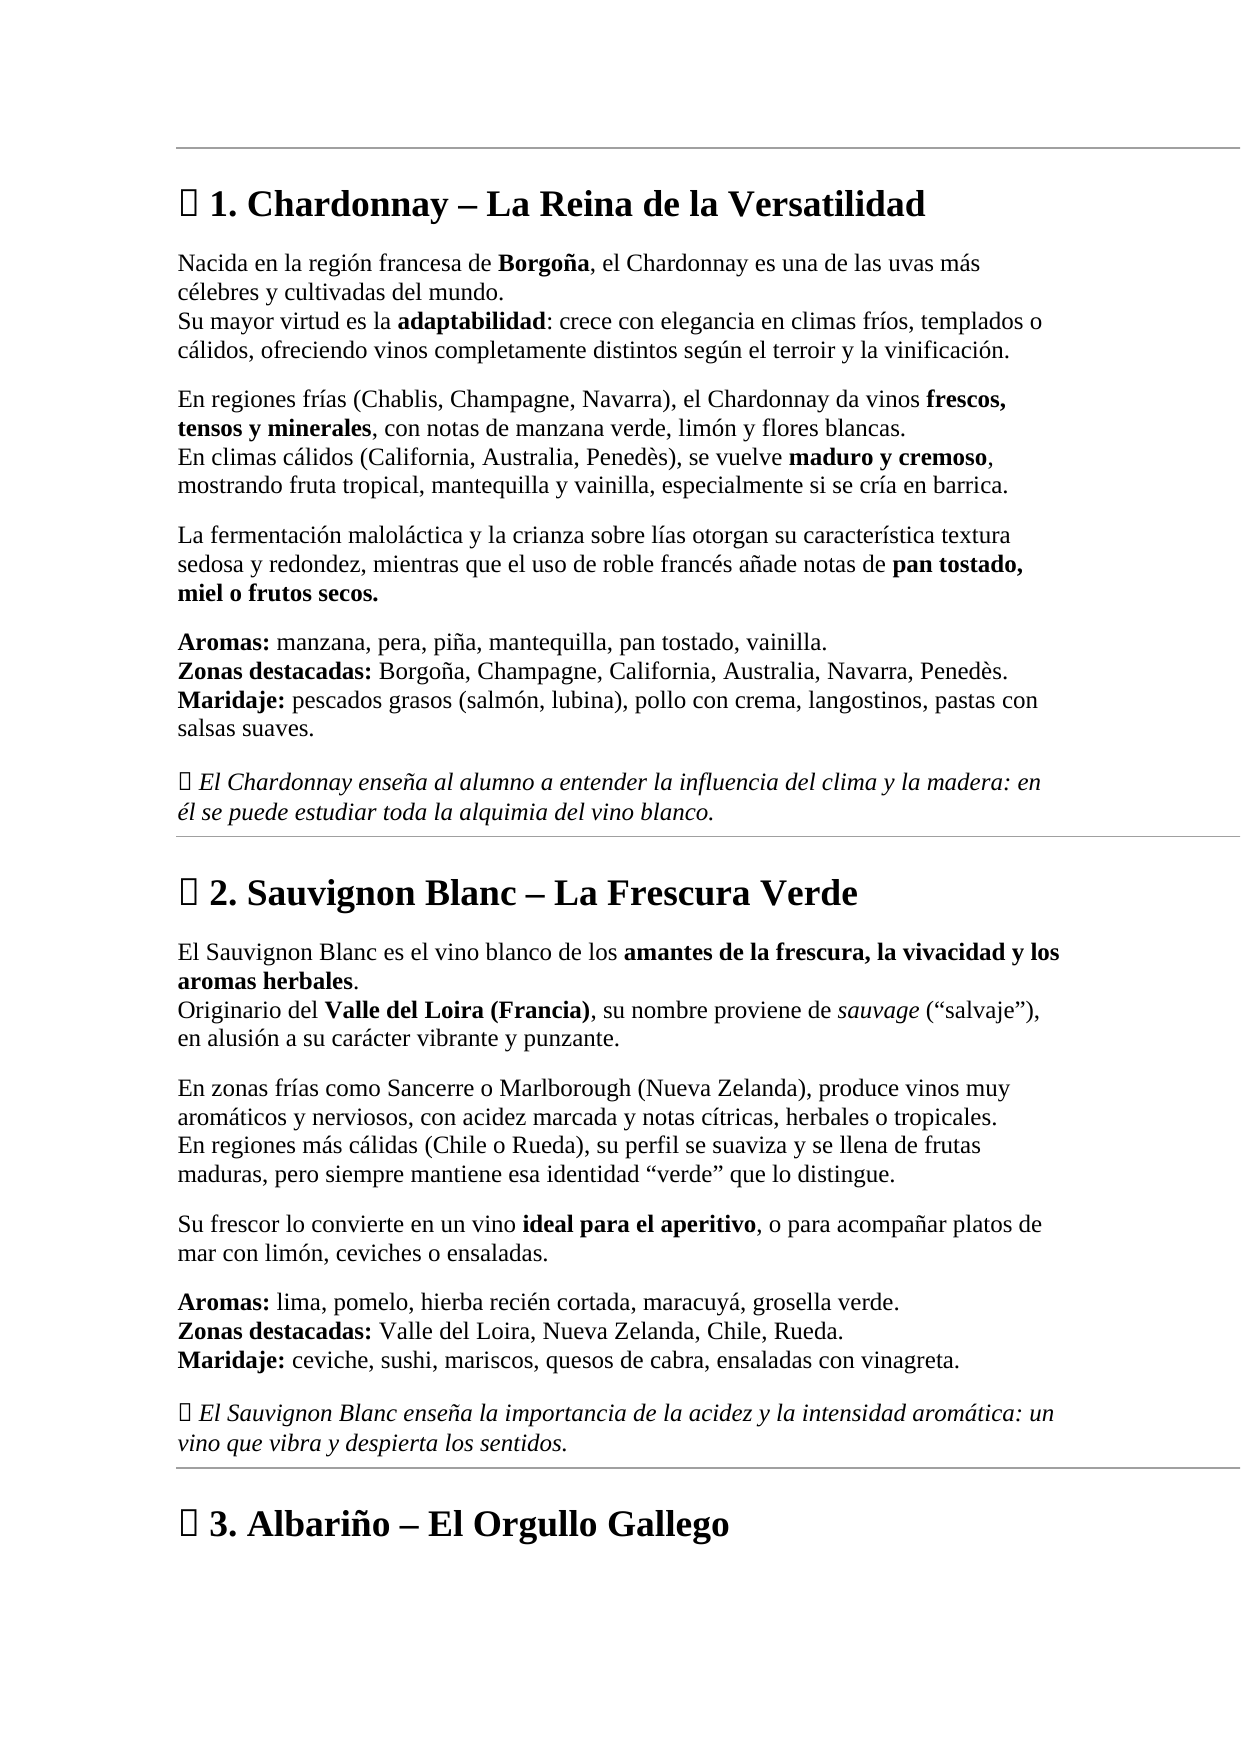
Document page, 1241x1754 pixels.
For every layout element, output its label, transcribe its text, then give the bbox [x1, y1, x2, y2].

subtitle 🌿 2. Sauvignon Blanc – La Frescura Verde [177, 865, 1063, 916]
text El Sauvignon Blanc es el vino blanco de los amantes de la frescura, la vivacidad y los aromas herbales. Originario del Valle del Loira (Francia), su nombre proviene de sauvage (“salvaje”), en alusión a su carácter vibrante y punzante. [177, 937, 1063, 1052]
text Su frescor lo convierte en un vino ideal para el aperitivo, o para acompañar platos de mar con limón, ceviches o ensaladas. [177, 1209, 1063, 1266]
text Aromas: lima, pomelo, hierba recién cortada, maracuyá, grosella verde. Zonas destacadas: Valle del Loira, Nueva Zelanda, Chile, Rueda. Maridaje: ceviche, sushi, mariscos, quesos de cabra, ensaladas con vinagreta. [177, 1287, 1063, 1373]
subtitle 🌊 3. Albariño – El Orgullo Gallego [177, 1497, 1063, 1548]
text 🌱 El Sauvignon Blanc enseña la importancia de la acidez y la intensidad aromática: un vino que vibra y despierta los sentidos. [177, 1394, 1063, 1457]
text En regiones frías (Chablis, Champagne, Navarra), el Chardonnay da vinos frescos, tensos y minerales, con notas de manzana verde, limón y flores blancas. En climas cálidos (California, Australia, Penedès), se vuelve maduro y cremoso, mostrando fruta tropical, mantequilla y vainilla, especialmente si se cría en barrica. [177, 384, 1063, 499]
text 🍋 El Chardonnay enseña al alumno a entender la influencia del clima y la madera: en él se puede estudiar toda la alquimia del vino blanco. [177, 763, 1063, 826]
text En zonas frías como Sancerre o Marlborough (Nueva Zelanda), produce vinos muy aromáticos y nerviosos, con acidez marcada y notas cítricas, herbales o tropicales. En regiones más cálidas (Chile o Rueda), su perfil se suaviza y se llena de frutas maduras, pero siempre mantiene esa identidad “verde” que lo distingue. [177, 1073, 1063, 1188]
text Nacida en la región francesa de Borgoña, el Chardonnay es una de las uvas más célebres y cultivadas del mundo. Su mayor virtud es la adaptabilidad: crece con elegancia en climas fríos, templados o cálidos, ofreciendo vinos completamente distintos según el terroir y la vinificación. [177, 248, 1063, 363]
text La fermentación maloláctica y la crianza sobre lías otorgan su característica textura sedosa y redondez, mientras que el uso de roble francés añade notas de pan tostado, miel o frutos secos. [177, 520, 1063, 606]
text Aromas: manzana, pera, piña, mantequilla, pan tostado, vainilla. Zonas destacadas: Borgoña, Champagne, California, Australia, Navarra, Penedès. Maridaje: pescados grasos (salmón, lubina), pollo con crema, langostinos, pastas con salsas suaves. [177, 627, 1063, 742]
subtitle 🥂 1. Chardonnay – La Reina de la Versatilidad [177, 177, 1063, 228]
